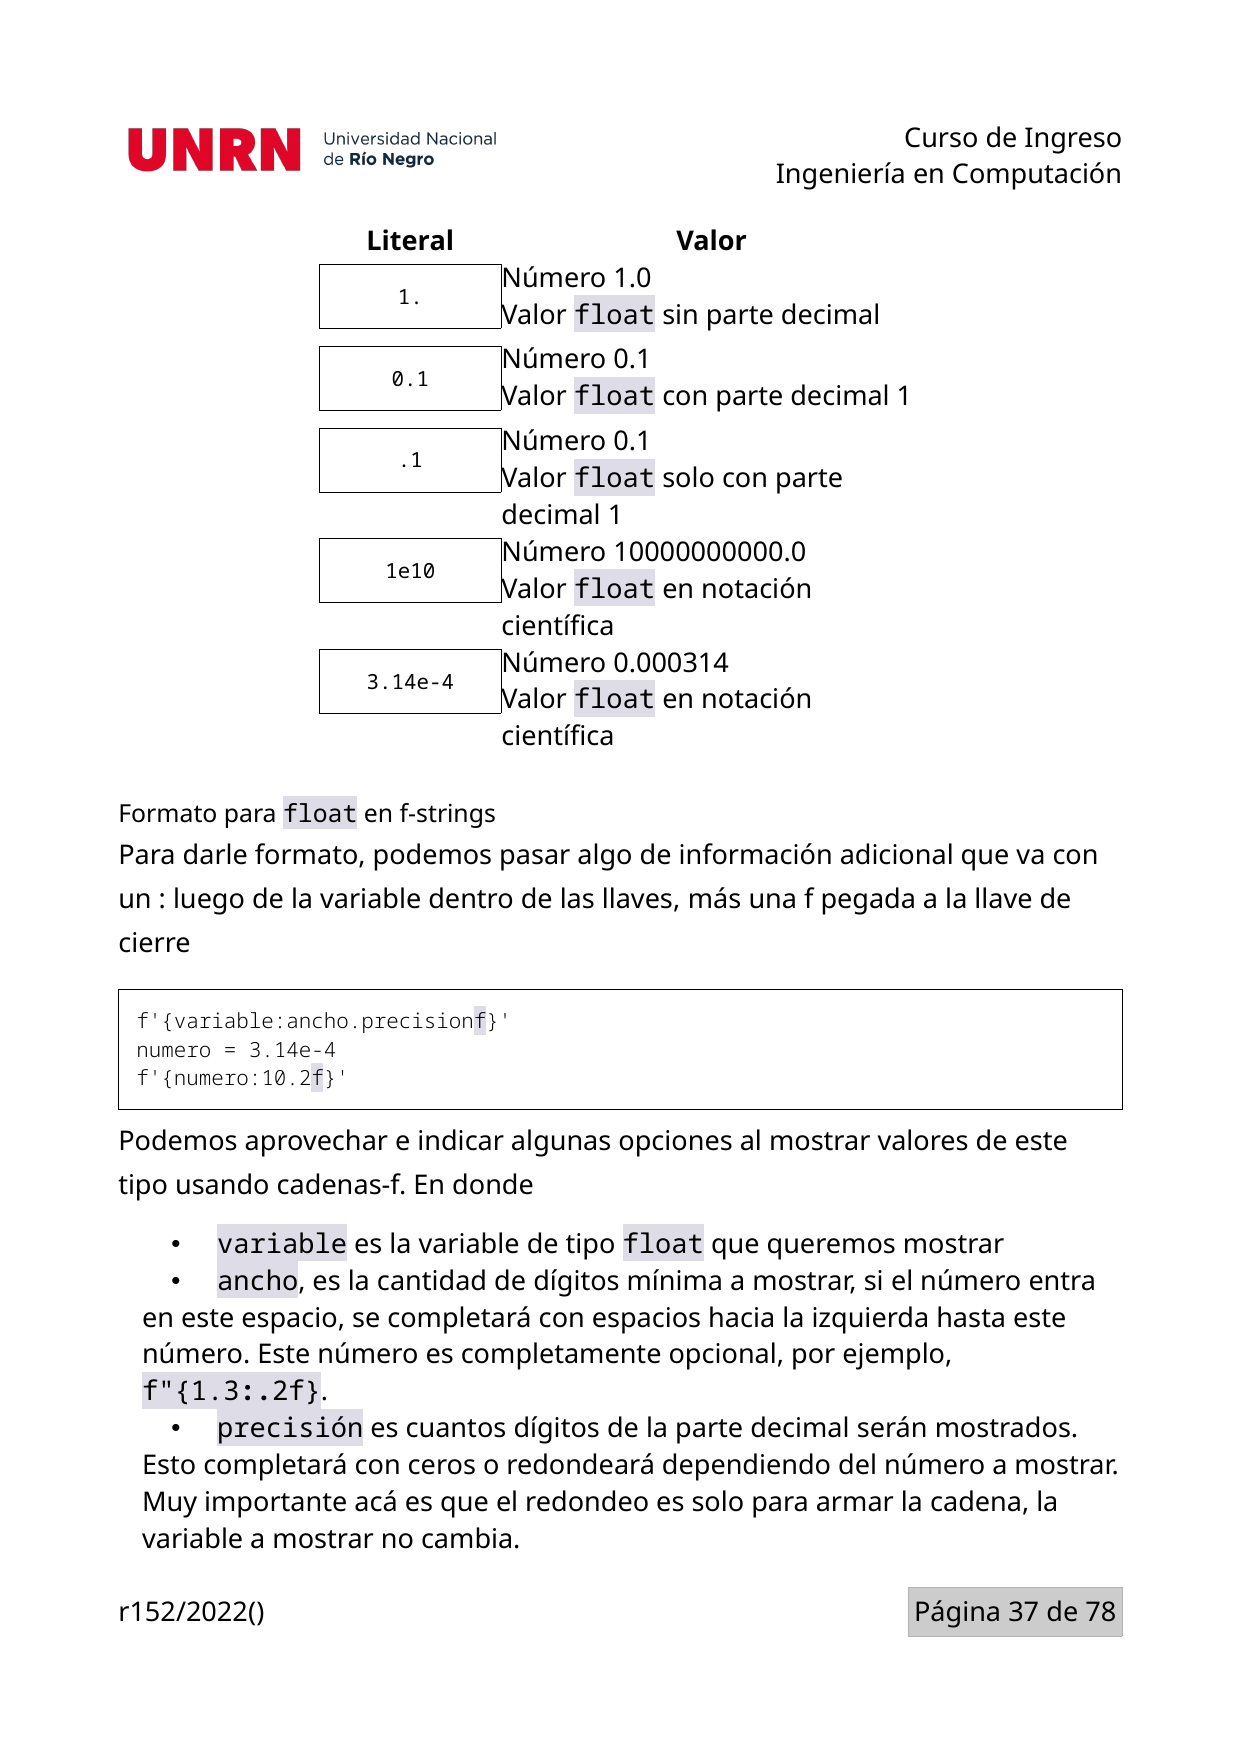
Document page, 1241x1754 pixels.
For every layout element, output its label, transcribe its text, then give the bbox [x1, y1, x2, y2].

table_cell 0.1 [320, 347, 501, 410]
subtitle Formato para float en f-strings [357, 796, 1122, 829]
table_cell 1. [320, 265, 501, 328]
text f'{variable:ancho.precisionf}' [119, 990, 1122, 1017]
table_cell Número 0.1 Valor float con parte decimal 1 [501, 340, 921, 422]
text numero = 3.14e-4 [119, 1017, 1122, 1046]
list variable es la variable de tipo float que queremos mostrar [704, 1224, 1122, 1261]
text Para darle formato, podemos pasar algo de información adicional que va con un : luego de la variable dentro de las llaves, más una f pegada a la llave de cierre [118, 836, 1122, 961]
table_cell [319, 258, 501, 264]
list variable es la variable de tipo float que queremos mostrar [347, 1224, 623, 1261]
subtitle Formato para float en f-strings [118, 796, 283, 829]
text Podemos aprovechar e indicar algunas opciones al mostrar valores de este tipo usando cadenas-f. En donde [118, 1121, 1122, 1202]
table_cell [319, 422, 501, 428]
table_cell Número 0.1 Valor float solo con parte decimal 1 [501, 422, 921, 532]
table_cell [319, 714, 501, 754]
table_cell [319, 533, 501, 538]
list variable es la variable de tipo float que queremos mostrar [142, 1224, 217, 1261]
table_header Valor [501, 221, 921, 258]
table_cell [319, 643, 501, 649]
table_cell [319, 493, 501, 532]
table_cell .1 [320, 429, 501, 492]
list precisión es cuantos dígitos de la parte decimal serán mostrados. Esto completará con ceros o redondeará dependiendo del número a mostrar. Muy importante acá es que el redondeo es solo para armar la cadena, la variable a mostrar no cambia. [142, 1409, 1122, 1556]
table_cell 3.14e-4 [320, 650, 501, 713]
table_cell [319, 329, 501, 340]
picture [118, 118, 505, 180]
table_cell [319, 411, 501, 422]
text f'{numero:10.2f}' [119, 1046, 1122, 1109]
table_cell Número 1.0 Valor float sin parte decimal [501, 258, 921, 340]
table_cell 1e10 [320, 539, 501, 602]
table_cell [319, 340, 501, 346]
table_cell Número 0.000314 Valor float en notación científica [501, 643, 921, 754]
table_cell [319, 603, 501, 643]
table_cell Número 10000000000.0 Valor float en notación científica [501, 533, 921, 643]
table_header Literal [319, 221, 501, 258]
list ancho, es la cantidad de dígitos mínima a mostrar, si el número entra en este espacio, se completará con espacios hacia la izquierda hasta este número. Este número es completamente opcional, por ejemplo, f"{1.3:.2f}. [142, 1261, 1122, 1409]
